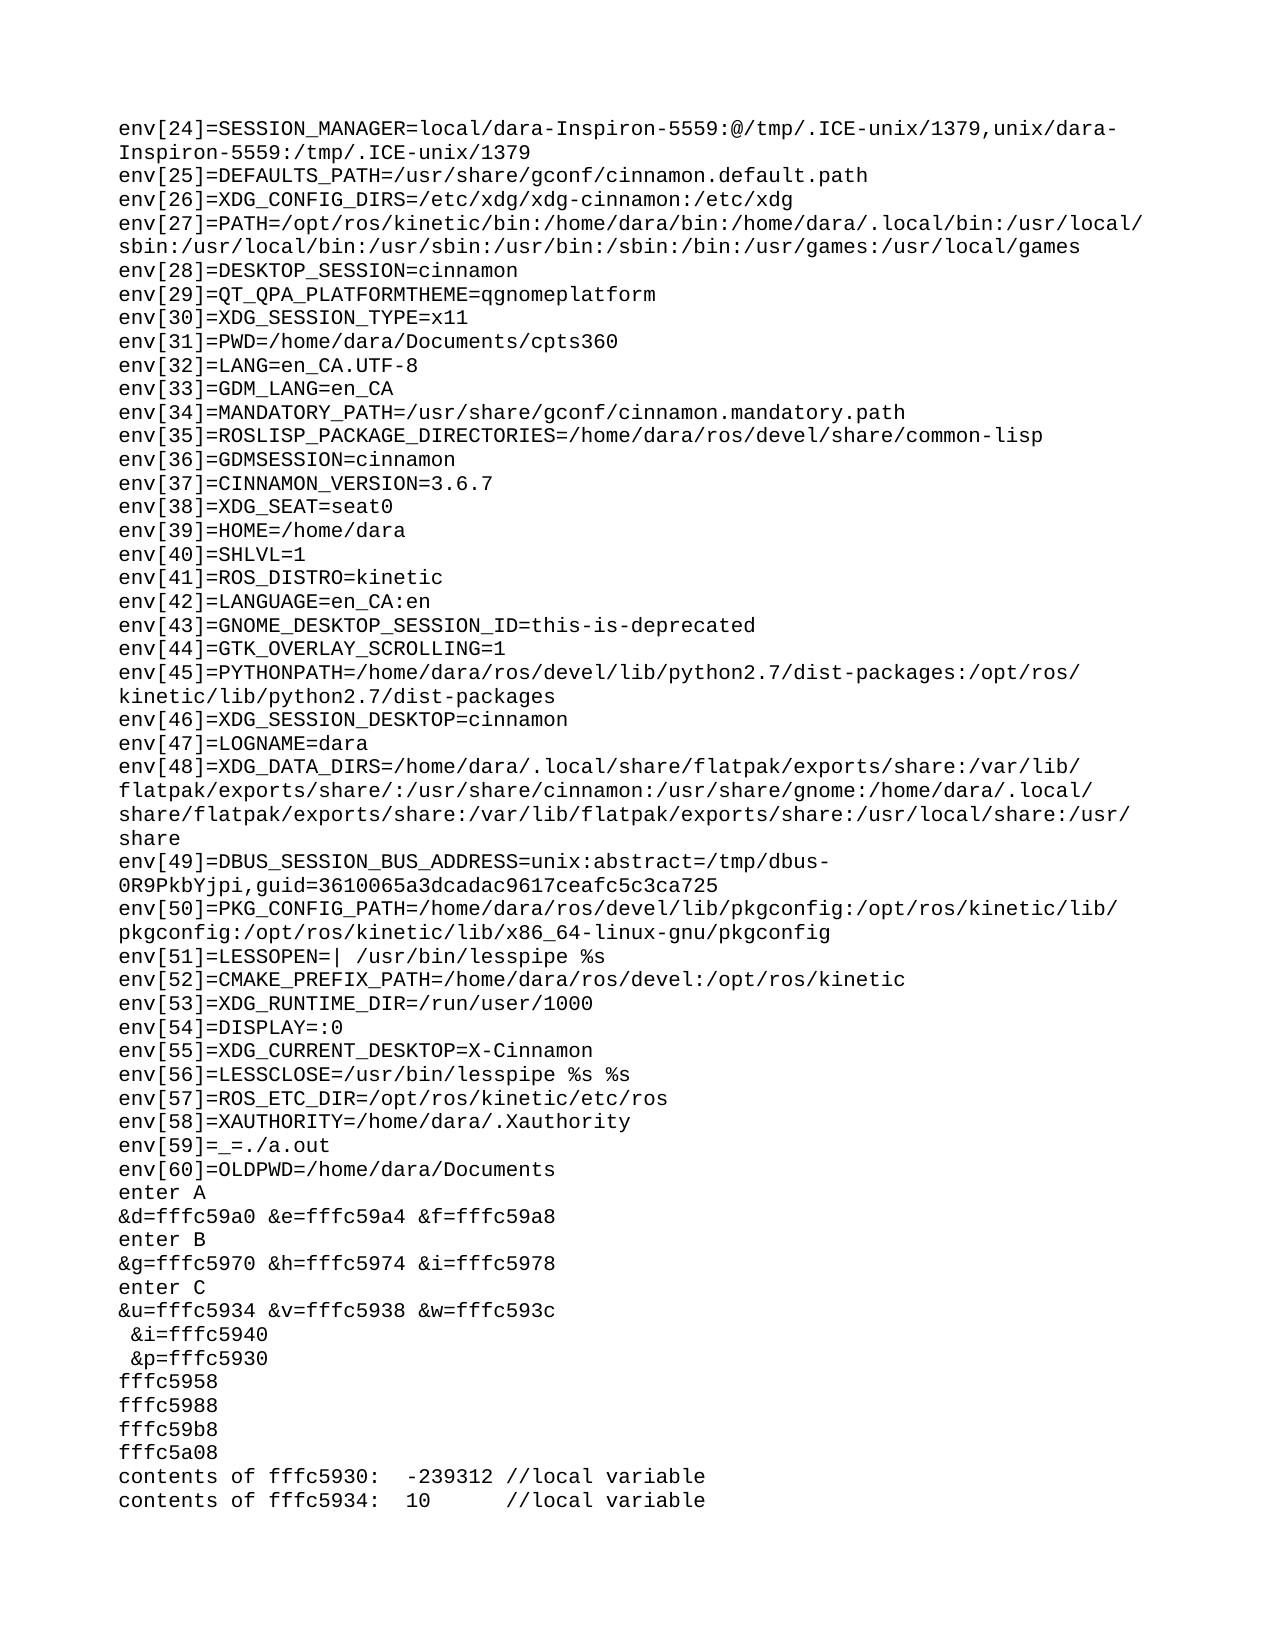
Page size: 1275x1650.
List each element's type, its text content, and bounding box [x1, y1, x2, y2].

text env[38]=XDG_SEAT=seat0 [118, 496, 1157, 520]
text env[55]=XDG_CURRENT_DESKTOP=X-Cinnamon [118, 1040, 1157, 1064]
text env[24]=SESSION_MANAGER=local/dara-Inspiron-5559:@/tmp/.ICE-unix/1379,unix/dara-Inspiron-5559:/tmp/.ICE-unix/1379 [118, 118, 1157, 165]
text &d=fffc59a0 &e=fffc59a4 &f=fffc59a8 [118, 1206, 1157, 1229]
text enter A [118, 1182, 1157, 1206]
text env[35]=ROSLISP_PACKAGE_DIRECTORIES=/home/dara/ros/devel/share/common-lisp [118, 426, 1157, 449]
text env[53]=XDG_RUNTIME_DIR=/run/user/1000 [118, 993, 1157, 1017]
text &p=fffc5930 [118, 1348, 1157, 1371]
text contents of fffc5930: -239312 //local variable [118, 1466, 1157, 1489]
text env[54]=DISPLAY=:0 [118, 1017, 1157, 1040]
text env[25]=DEFAULTS_PATH=/usr/share/gconf/cinnamon.default.path [118, 165, 1157, 189]
text env[28]=DESKTOP_SESSION=cinnamon [118, 260, 1157, 284]
text env[56]=LESSCLOSE=/usr/bin/lesspipe %s %s [118, 1064, 1157, 1088]
text env[49]=DBUS_SESSION_BUS_ADDRESS=unix:abstract=/tmp/dbus-0R9PkbYjpi,guid=3610065a3dcadac9617ceafc5c3ca725 [118, 851, 1157, 898]
text env[59]=_=./a.out [118, 1135, 1157, 1158]
text env[43]=GNOME_DESKTOP_SESSION_ID=this-is-deprecated [118, 615, 1157, 638]
text env[41]=ROS_DISTRO=kinetic [118, 567, 1157, 591]
text env[30]=XDG_SESSION_TYPE=x11 [118, 307, 1157, 331]
text env[46]=XDG_SESSION_DESKTOP=cinnamon [118, 709, 1157, 733]
text enter C [118, 1277, 1157, 1300]
text env[27]=PATH=/opt/ros/kinetic/bin:/home/dara/bin:/home/dara/.local/bin:/usr/local/sbin:/usr/local/bin:/usr/sbin:/usr/bin:/sbin:/bin:/usr/games:/usr/local/games [118, 213, 1157, 260]
text env[33]=GDM_LANG=en_CA [118, 378, 1157, 402]
text &i=fffc5940 [118, 1324, 1157, 1348]
text enter B [118, 1229, 1157, 1253]
text env[31]=PWD=/home/dara/Documents/cpts360 [118, 331, 1157, 354]
text &g=fffc5970 &h=fffc5974 &i=fffc5978 [118, 1253, 1157, 1277]
text env[37]=CINNAMON_VERSION=3.6.7 [118, 473, 1157, 496]
text env[52]=CMAKE_PREFIX_PATH=/home/dara/ros/devel:/opt/ros/kinetic [118, 969, 1157, 993]
text fffc59b8 [118, 1419, 1157, 1442]
text env[58]=XAUTHORITY=/home/dara/.Xauthority [118, 1111, 1157, 1135]
text env[50]=PKG_CONFIG_PATH=/home/dara/ros/devel/lib/pkgconfig:/opt/ros/kinetic/lib/pkgconfig:/opt/ros/kinetic/lib/x86_64-linux-gnu/pkgconfig [118, 898, 1157, 946]
text env[44]=GTK_OVERLAY_SCROLLING=1 [118, 638, 1157, 662]
text env[39]=HOME=/home/dara [118, 520, 1157, 544]
text env[40]=SHLVL=1 [118, 544, 1157, 567]
text env[26]=XDG_CONFIG_DIRS=/etc/xdg/xdg-cinnamon:/etc/xdg [118, 189, 1157, 213]
text fffc5958 [118, 1371, 1157, 1395]
text env[45]=PYTHONPATH=/home/dara/ros/devel/lib/python2.7/dist-packages:/opt/ros/kinetic/lib/python2.7/dist-packages [118, 662, 1157, 709]
text env[47]=LOGNAME=dara [118, 733, 1157, 757]
text env[34]=MANDATORY_PATH=/usr/share/gconf/cinnamon.mandatory.path [118, 402, 1157, 426]
text env[48]=XDG_DATA_DIRS=/home/dara/.local/share/flatpak/exports/share:/var/lib/flatpak/exports/share/:/usr/share/cinnamon:/usr/share/gnome:/home/dara/.local/share/flatpak/exports/share:/var/lib/flatpak/exports/share:/usr/local/share:/usr/share [118, 757, 1157, 851]
text fffc5a08 [118, 1442, 1157, 1466]
text env[60]=OLDPWD=/home/dara/Documents [118, 1158, 1157, 1182]
text contents of fffc5934: 10 //local variable [118, 1489, 1157, 1513]
text env[51]=LESSOPEN=| /usr/bin/lesspipe %s [118, 946, 1157, 969]
text env[36]=GDMSESSION=cinnamon [118, 449, 1157, 473]
text env[29]=QT_QPA_PLATFORMTHEME=qgnomeplatform [118, 284, 1157, 307]
text env[57]=ROS_ETC_DIR=/opt/ros/kinetic/etc/ros [118, 1088, 1157, 1111]
text env[32]=LANG=en_CA.UTF-8 [118, 354, 1157, 378]
text fffc5988 [118, 1395, 1157, 1419]
text &u=fffc5934 &v=fffc5938 &w=fffc593c [118, 1300, 1157, 1324]
text env[42]=LANGUAGE=en_CA:en [118, 591, 1157, 615]
